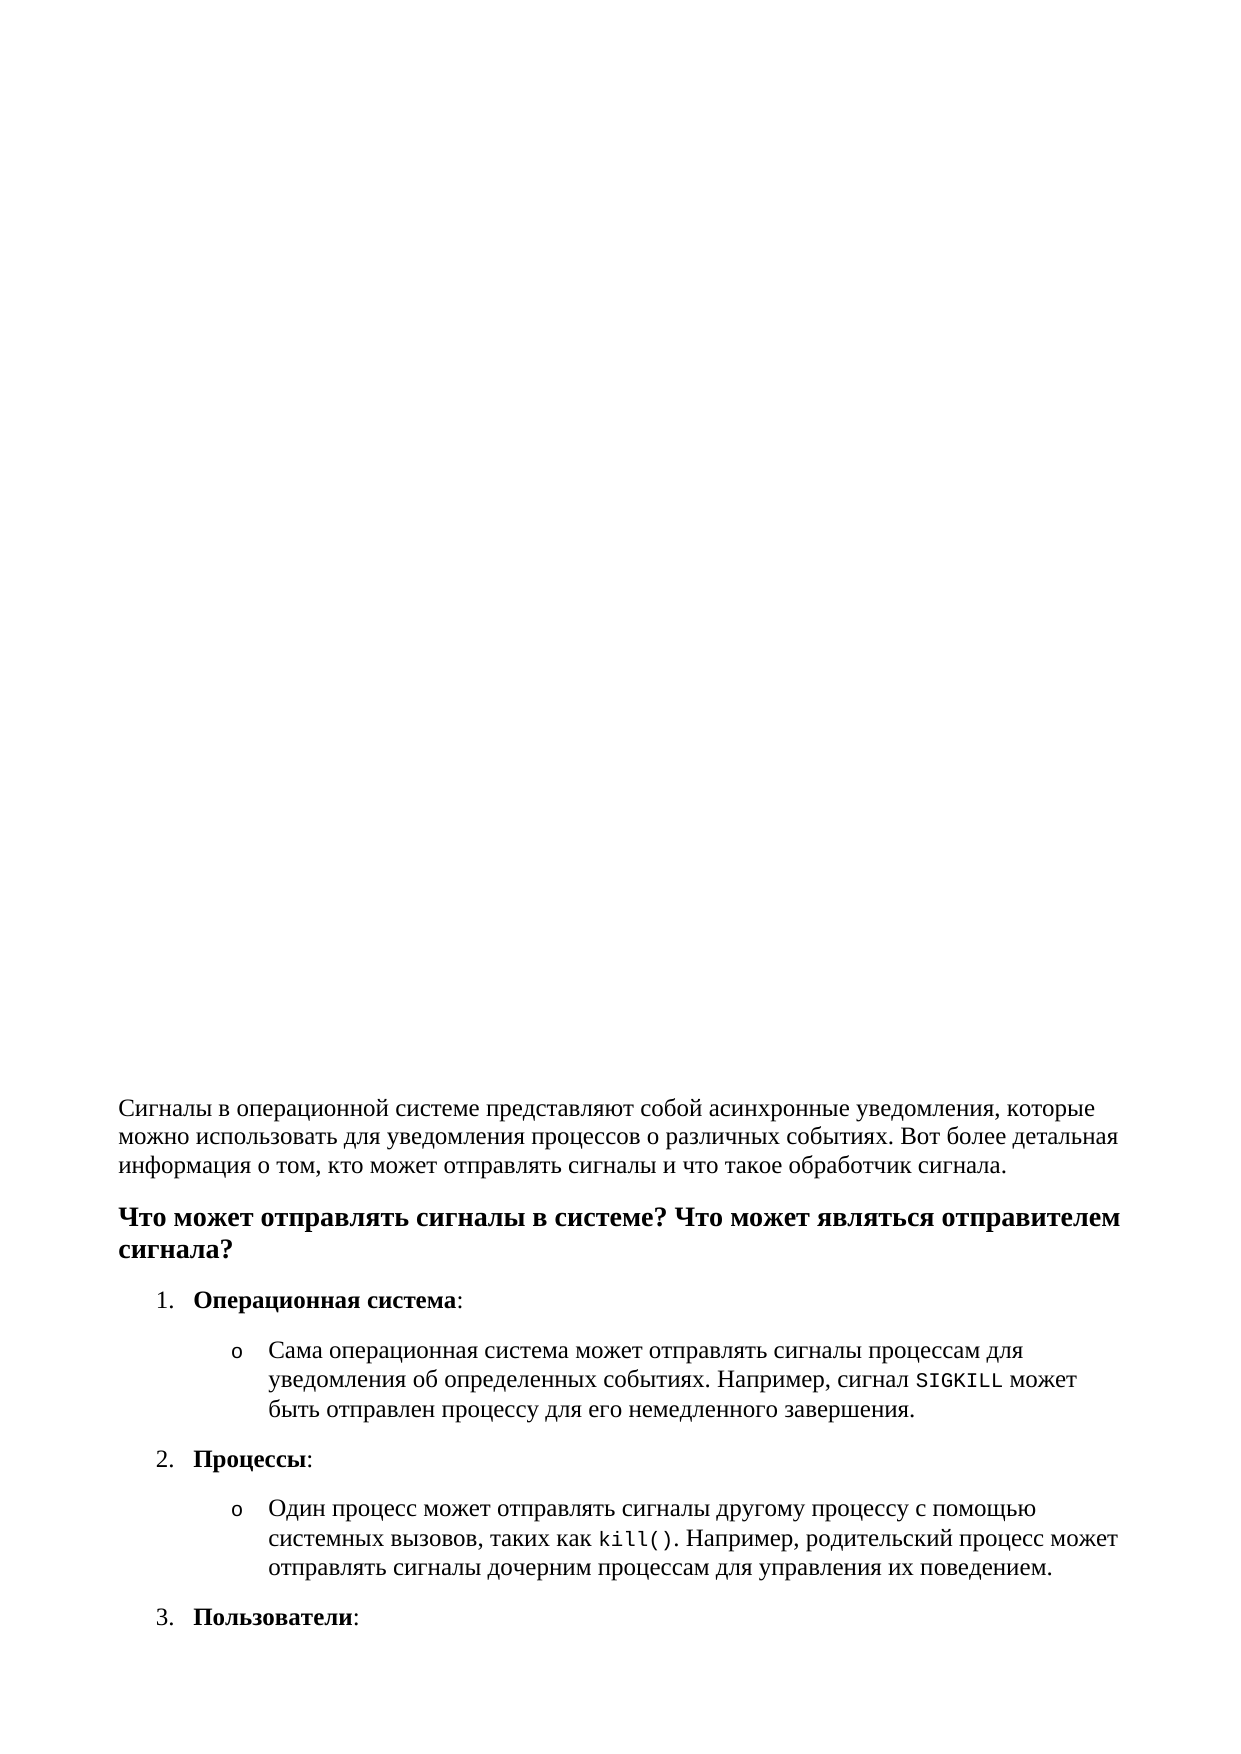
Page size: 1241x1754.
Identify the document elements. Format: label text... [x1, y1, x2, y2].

list Один процесс может отправлять сигналы другому процессу с помощью системных вызовов, таких как kill(). Например, родительский процесс может отправлять сигналы дочерним процессам для управления их поведением. [231, 1493, 1122, 1581]
list Операционная система: [156, 1285, 1122, 1314]
text Сигналы в операционной системе представляют собой асинхронные уведомления, которые можно использовать для уведомления процессов о различных событиях. Вот более детальная информация о том, кто может отправлять сигналы и что такое обработчик сигнала. [118, 1093, 1122, 1179]
list Сама операционная система может отправлять сигналы процессам для уведомления об определенных событиях. Например, сигнал SIGKILL может быть отправлен процессу для его немедленного завершения. [231, 1335, 1122, 1423]
text Что может отправлять сигналы в системе? Что может являться отправителем сигнала? [118, 1200, 1122, 1264]
list Пользователи: [156, 1602, 1122, 1631]
list Процессы: [156, 1444, 1122, 1472]
